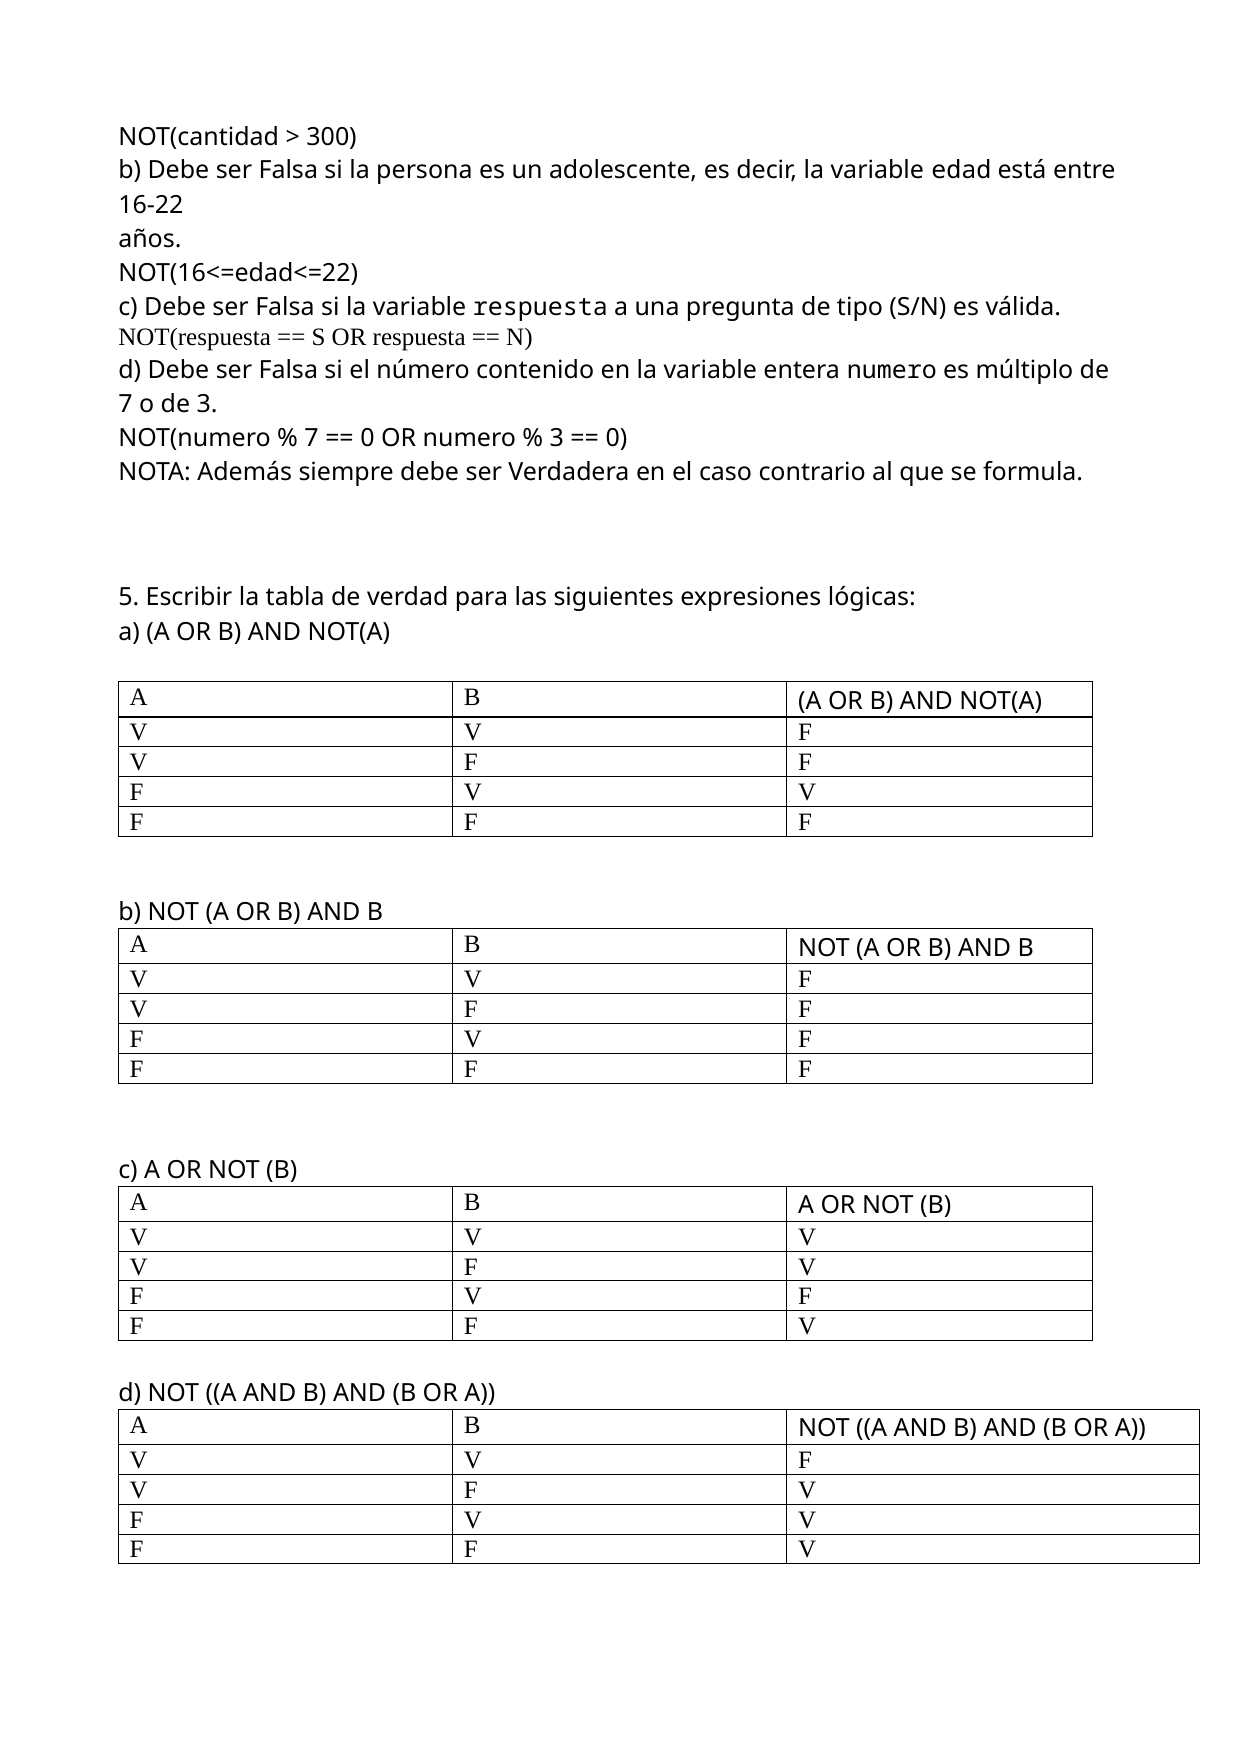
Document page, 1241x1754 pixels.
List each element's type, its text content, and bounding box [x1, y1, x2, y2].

table_cell V [119, 1222, 452, 1251]
text b) NOT (A OR B) AND B [118, 894, 1122, 928]
table_cell V [787, 777, 1092, 806]
table_header NOT (A OR B) AND B [787, 929, 1092, 963]
table_cell F [787, 1281, 1092, 1310]
table_cell V [453, 718, 786, 746]
text NOT(cantidad > 300) b) Debe ser Falsa si la persona es un adolescente, es decir, la variable edad está entre 16-22 años. [118, 118, 1122, 254]
table_cell F [787, 1445, 1199, 1474]
table_header (A OR B) AND NOT(A) [787, 682, 1092, 716]
table_cell F [453, 994, 786, 1023]
table_cell V [453, 1281, 786, 1310]
table_cell F [119, 1535, 452, 1563]
table_header B [453, 682, 786, 716]
table_cell F [787, 718, 1092, 746]
table_cell F [787, 1054, 1092, 1082]
table_header B [453, 1410, 786, 1444]
table_cell F [787, 747, 1092, 776]
table_cell F [453, 1311, 786, 1340]
table_header A [119, 682, 452, 716]
table_cell F [787, 807, 1092, 836]
table_cell V [787, 1222, 1092, 1251]
table_cell F [119, 807, 452, 836]
table_cell V [453, 777, 786, 806]
table_cell V [119, 1445, 452, 1474]
table_cell V [119, 1475, 452, 1504]
table_cell V [453, 1505, 786, 1533]
table_header A [119, 929, 452, 963]
table_header NOT ((A AND B) AND (B OR A)) [787, 1410, 1199, 1444]
table_cell F [119, 1024, 452, 1053]
text NOT(numero % 7 == 0 OR numero % 3 == 0) NOTA: Además siempre debe ser Verdadera en el caso contrario al que se formula. [118, 419, 1122, 487]
table_cell V [453, 964, 786, 993]
table_cell F [119, 1054, 452, 1082]
table_cell V [119, 718, 452, 746]
table_cell F [119, 777, 452, 806]
table_cell F [119, 1281, 452, 1310]
table_header A [119, 1187, 452, 1221]
table_cell V [787, 1505, 1199, 1533]
table_header B [453, 1187, 786, 1221]
table_cell F [787, 1024, 1092, 1053]
table_cell F [453, 807, 786, 836]
text NOT(respuesta == S OR respuesta == N) d) Debe ser Falsa si el número contenido en la variable entera numero es múltiplo de 7 o de 3. [118, 322, 1122, 419]
table_header A OR NOT (B) [787, 1187, 1092, 1221]
table_cell V [119, 747, 452, 776]
table_cell F [453, 1252, 786, 1280]
table_cell V [453, 1445, 786, 1474]
table_cell V [119, 1252, 452, 1280]
text c) A OR NOT (B) [118, 1152, 1122, 1186]
table_cell F [787, 964, 1092, 993]
table_cell F [119, 1505, 452, 1533]
table_cell V [453, 1222, 786, 1251]
table_cell F [453, 747, 786, 776]
table_cell V [453, 1024, 786, 1053]
table_cell V [787, 1535, 1199, 1563]
table_cell V [787, 1311, 1092, 1340]
table_cell F [453, 1535, 786, 1563]
table_cell V [119, 964, 452, 993]
table_header A [119, 1410, 452, 1444]
table_cell V [787, 1475, 1199, 1504]
text 5. Escribir la tabla de verdad para las siguientes expresiones lógicas: a) (A OR B) AND NOT(A) [118, 550, 1122, 647]
table_cell V [787, 1252, 1092, 1280]
table_cell F [453, 1475, 786, 1504]
table_cell F [453, 1054, 786, 1082]
table_cell V [119, 994, 452, 1023]
table_header B [453, 929, 786, 963]
text d) NOT ((A AND B) AND (B OR A)) [118, 1375, 1122, 1409]
table_cell F [119, 1311, 452, 1340]
table_cell F [787, 994, 1092, 1023]
text NOT(16<=edad<=22) c) Debe ser Falsa si la variable respuesta a una pregunta de tipo (S/N) es válida. [118, 254, 1122, 322]
